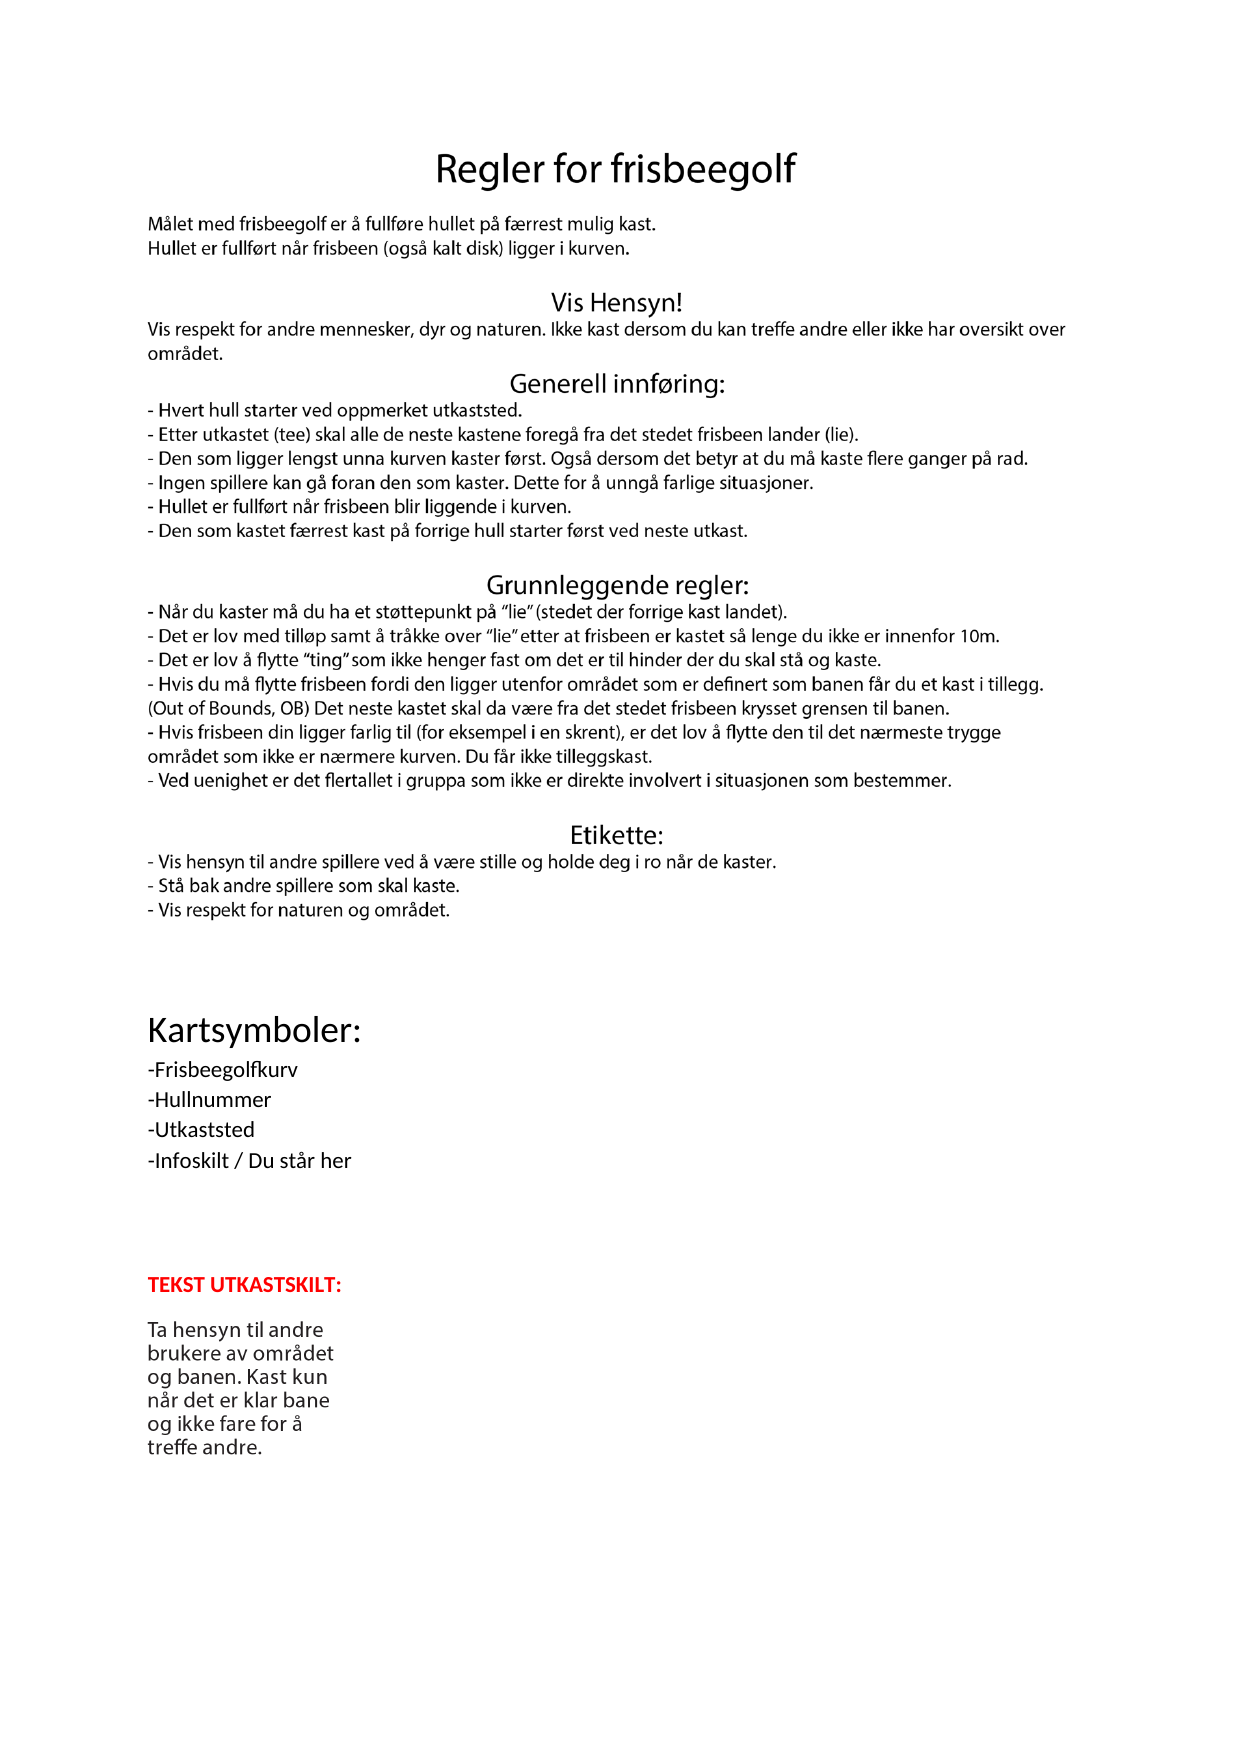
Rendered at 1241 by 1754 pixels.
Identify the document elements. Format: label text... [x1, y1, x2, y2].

picture [147, 147, 1094, 1004]
text Kartsymboler: [148, 1006, 1093, 1052]
text -Frisbeegolfkurv [148, 1055, 1093, 1083]
text TEKST UTKASTSKILT: [148, 1270, 1093, 1298]
text -Utkaststed [148, 1116, 1093, 1144]
text -Infoskilt / Du står her [148, 1146, 1093, 1174]
text -Hullnummer [148, 1085, 1093, 1113]
picture [147, 1316, 345, 1554]
